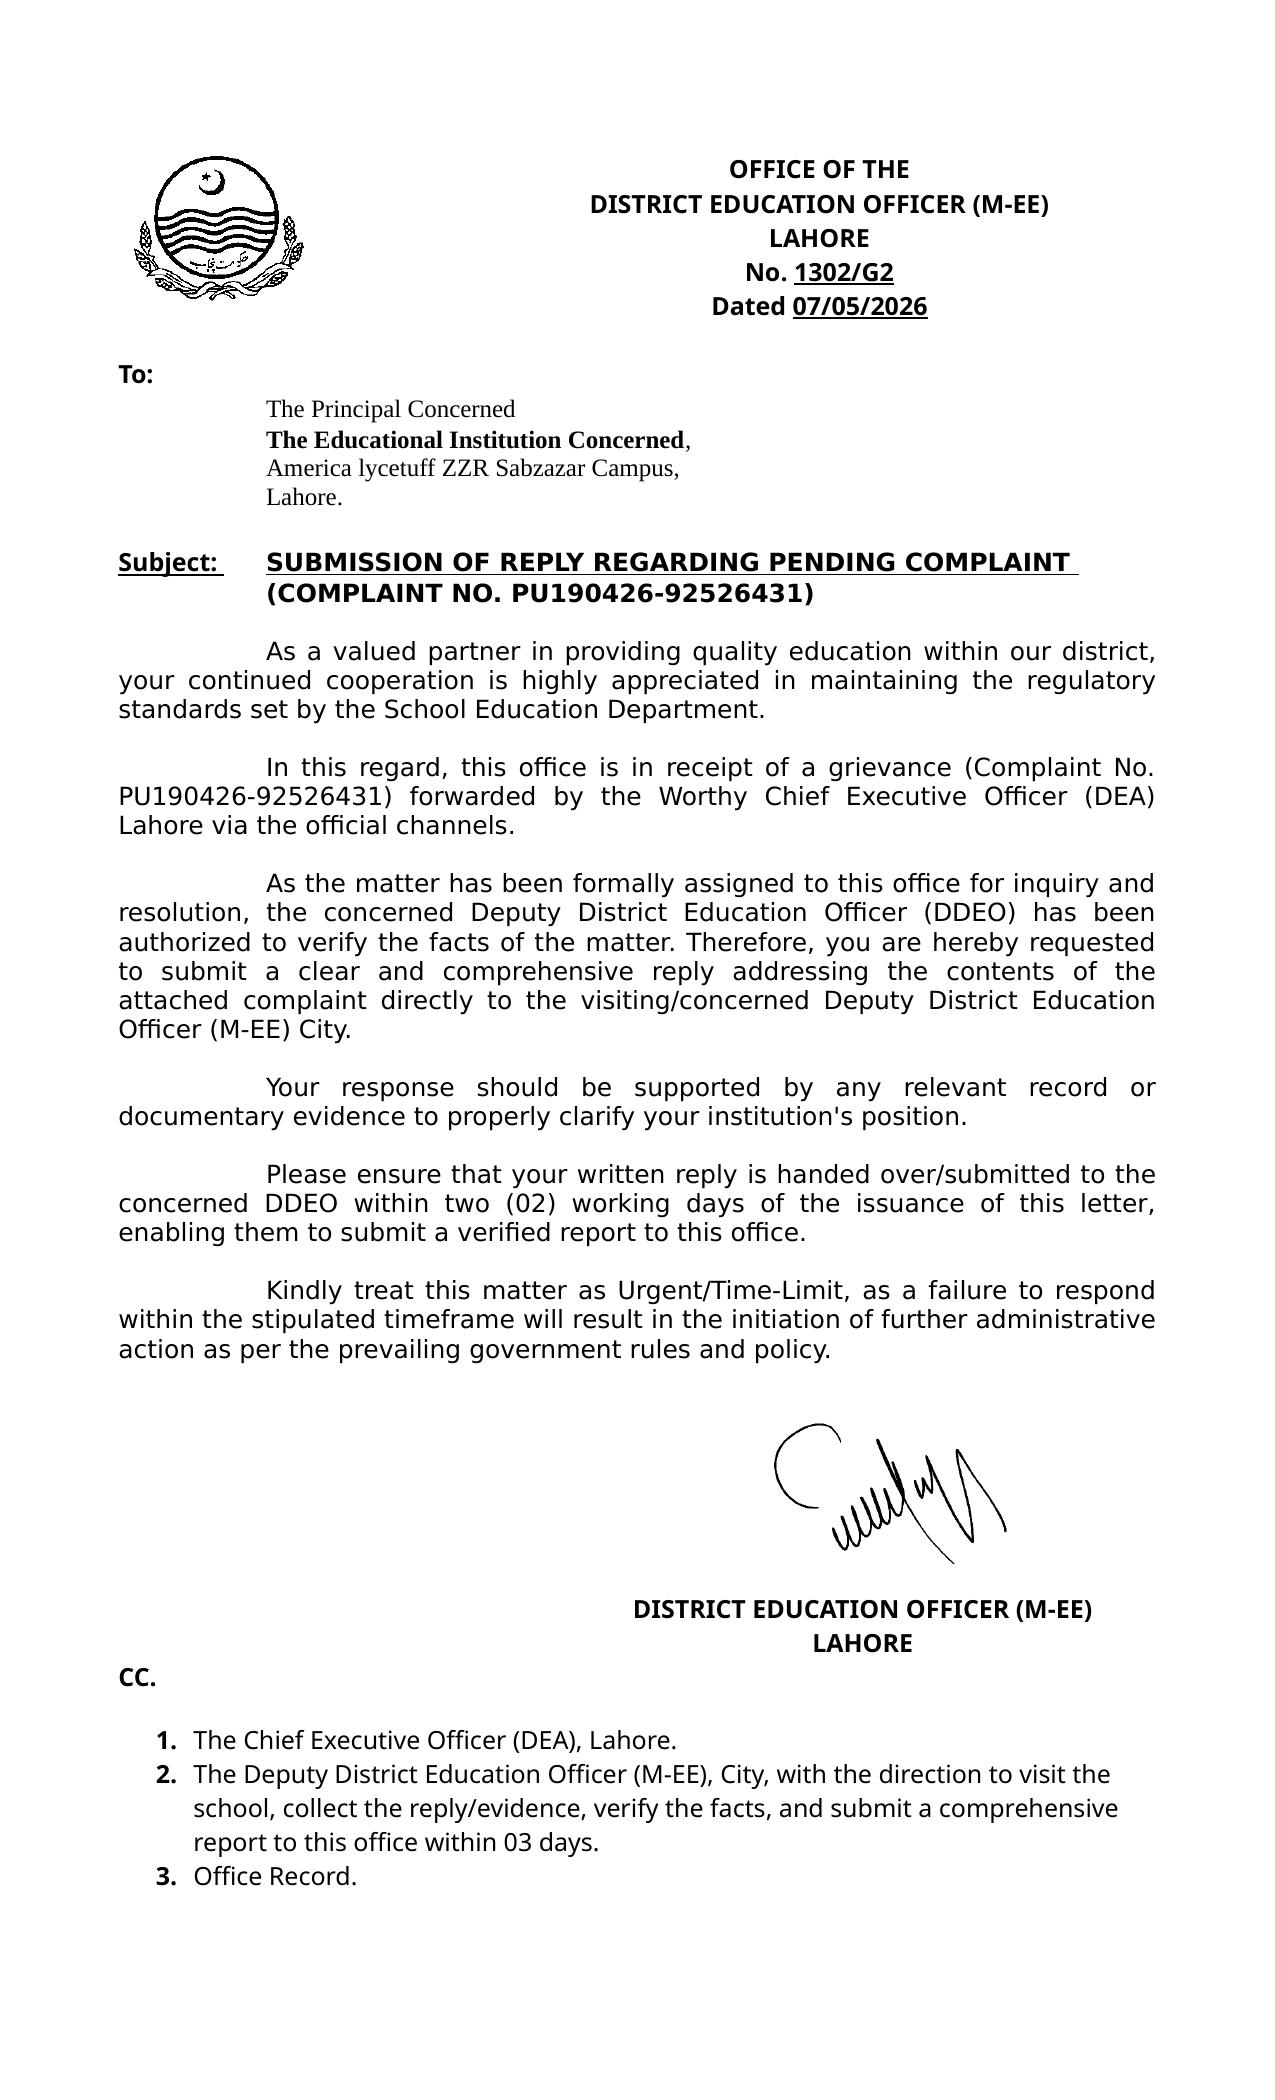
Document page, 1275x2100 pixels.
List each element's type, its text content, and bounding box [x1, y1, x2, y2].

text The Principal Concerned [118, 391, 1157, 425]
text As a valued partner in providing quality education within our district, your continued cooperation is highly appreciated in maintaining the regulatory standards set by the School Education Department. [118, 637, 1157, 724]
text Please ensure that your written reply is handed over/submitted to the concerned DDEO within two (02) working days of the issuance of this letter, enabling them to submit a verified report to this office. [118, 1160, 1157, 1248]
text Your response should be supported by any relevant record or documentary evidence to properly clarify your institution's position. [118, 1073, 1157, 1132]
text DISTRICT EDUCATION OFFICER (M-EE) [568, 1592, 1157, 1626]
picture [786, 1420, 1027, 1567]
table_header OFFICE OF THE DISTRICT EDUCATION OFFICER (M-EE) LAHORE No. 1302/G2 Dated 07/05/2026 [373, 152, 1116, 322]
text To: [118, 357, 1157, 391]
list The Deputy District Education Officer (M-EE), City, with the direction to visit the school, collect the reply/evidence, verify the facts, and submit a comprehensive report to this office within 03 days. [156, 1757, 1157, 1859]
text As the matter has been formally assigned to this office for inquiry and resolution, the concerned Deputy District Education Officer (DDEO) has been authorized to verify the facts of the matter. Therefore, you are hereby requested to submit a clear and comprehensive reply addressing the contents of the attached complaint directly to the visiting/concerned Deputy District Education Officer (M-EE) City. [118, 869, 1157, 1044]
text America lycetuff ZZR Sabzazar Campus, [118, 453, 1157, 482]
text The Educational Institution Concerned, [118, 425, 1157, 453]
text Lahore. [118, 482, 1157, 511]
text CC. [118, 1660, 1157, 1694]
table_header [118, 152, 373, 322]
text Subject: SUBMISSION OF REPLY REGARDING PENDING COMPLAINT (COMPLAINT NO. PU190426-92526431) [118, 545, 1157, 608]
text LAHORE [568, 1626, 1157, 1660]
text Kindly treat this matter as Urgent/Time-Limit, as a failure to respond within the stipulated timeframe will result in the initiation of further administrative action as per the prevailing government rules and policy. [118, 1277, 1157, 1364]
list Office Record. [156, 1859, 1157, 1893]
text In this regard, this office is in receipt of a grievance (Complaint No. PU190426-92526431) forwarded by the Worthy Chief Executive Officer (DEA) Lahore via the official channels. [118, 753, 1157, 841]
list The Chief Executive Officer (DEA), Lahore. [156, 1723, 1157, 1757]
picture [130, 152, 308, 307]
